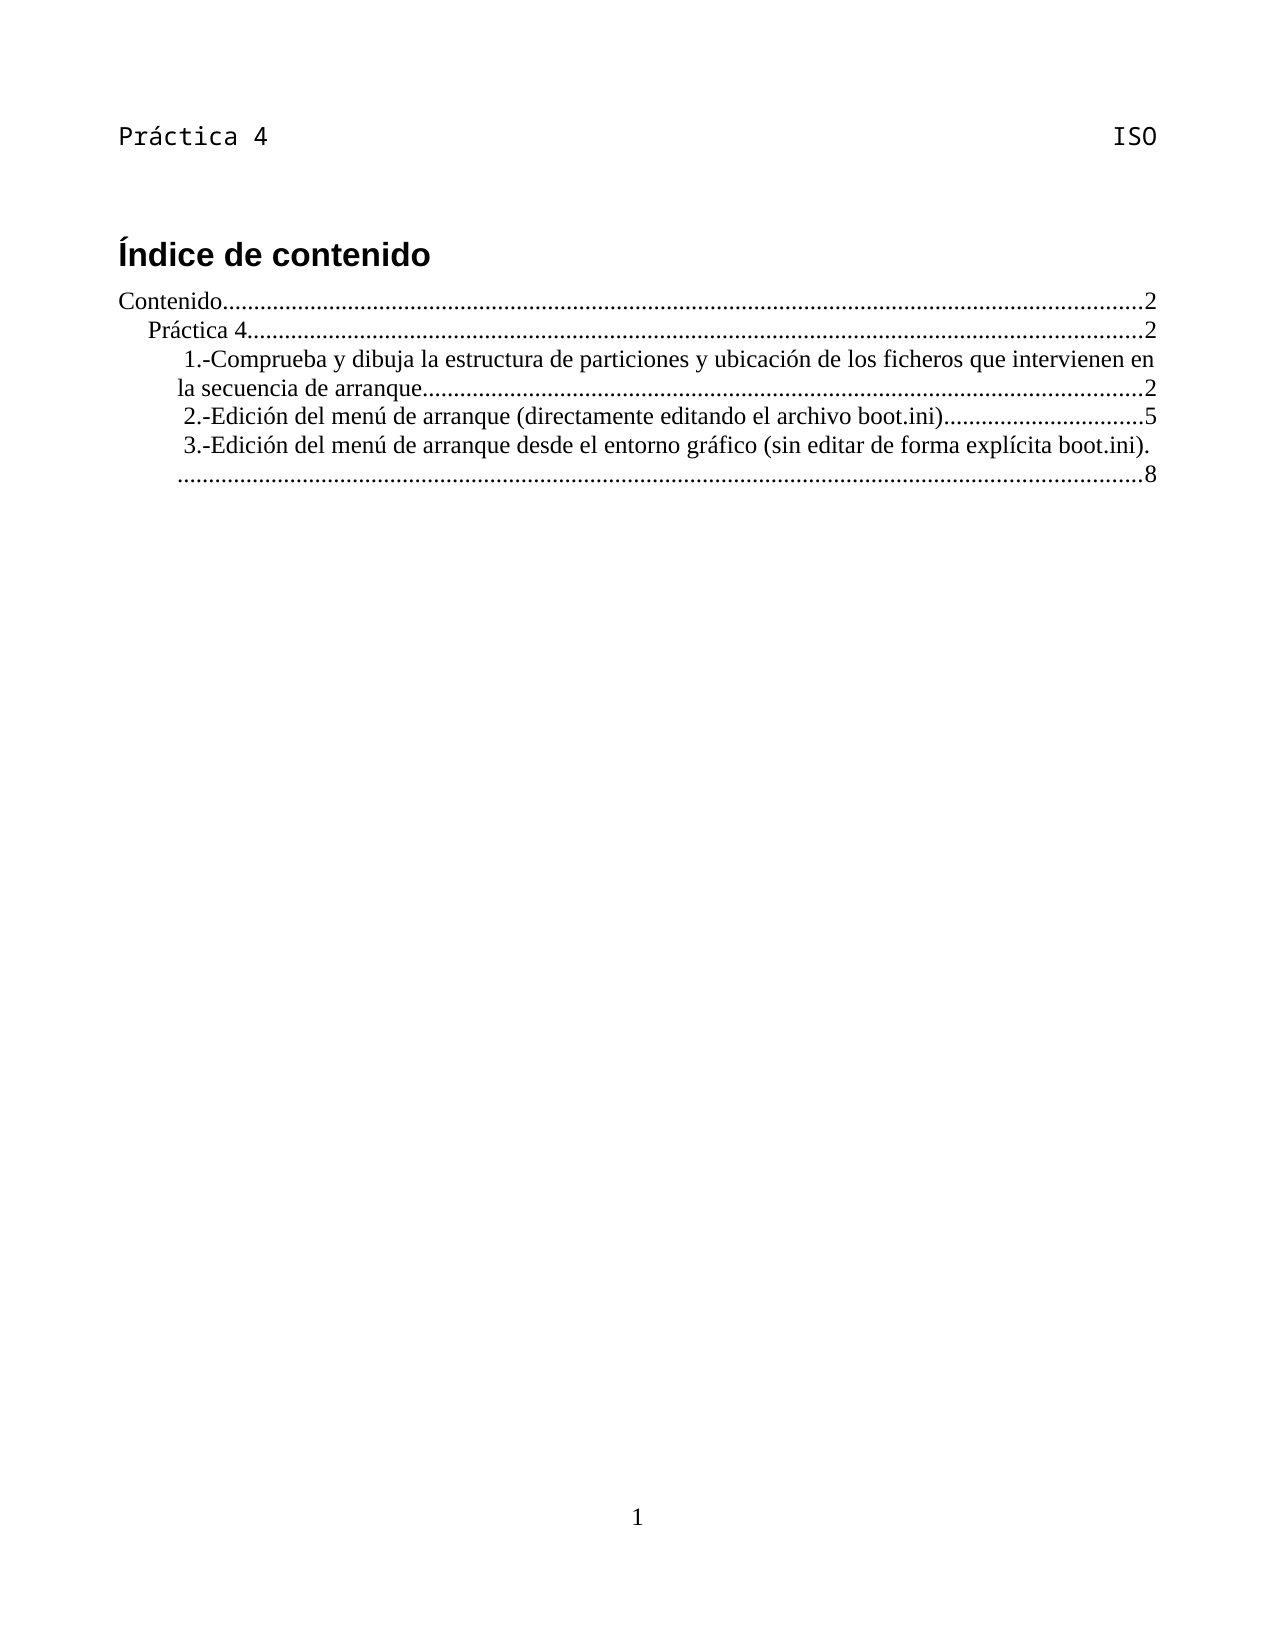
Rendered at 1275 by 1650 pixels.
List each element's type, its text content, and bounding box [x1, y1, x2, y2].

text Contenido 2 [118, 286, 1157, 315]
subtitle Índice de contenido [118, 235, 1157, 274]
text 3.-Edición del menú de arranque desde el entorno gráfico (sin editar de forma explícita boot.ini). 8 [177, 430, 1157, 488]
text 2.-Edición del menú de arranque (directamente editando el archivo boot.ini) 5 [177, 401, 1157, 430]
text Práctica 4 2 [148, 315, 1157, 344]
text 1.-Comprueba y dibuja la estructura de particiones y ubicación de los ficheros que intervienen en la secuencia de arranque. 2 [177, 344, 1157, 401]
